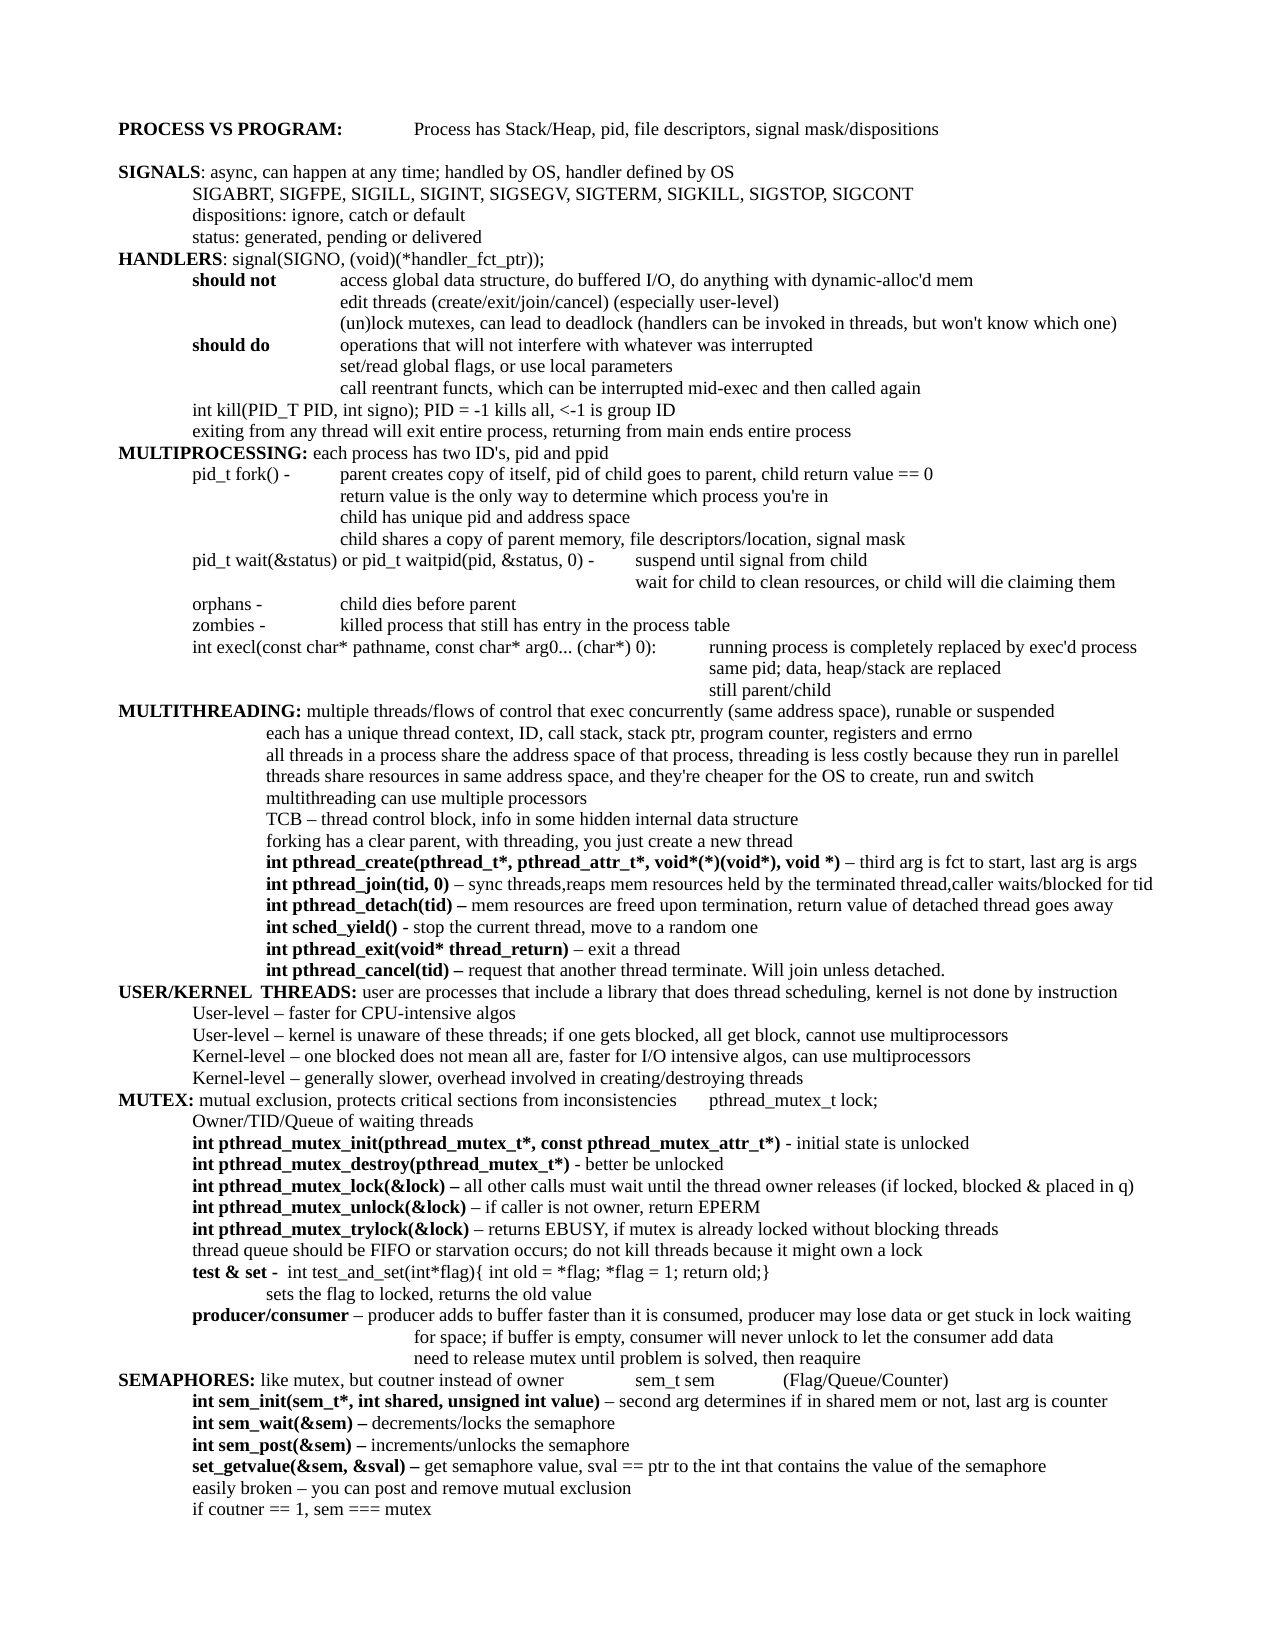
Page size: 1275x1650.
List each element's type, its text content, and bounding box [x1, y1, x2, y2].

text int pthread_mutex_destroy(pthread_mutex_t*) - better be unlocked [118, 1153, 1157, 1175]
text each has a unique thread context, ID, call stack, stack ptr, program counter, registers and errno [118, 722, 1157, 743]
text thread queue should be FIFO or starvation occurs; do not kill threads because it might own a lock [118, 1239, 1157, 1261]
text child shares a copy of parent memory, file descriptors/location, signal mask [118, 528, 1157, 549]
text all threads in a process share the address space of that process, threading is less costly because they run in parellel [118, 743, 1157, 765]
text int execl(const char* pathname, const char* arg0... (char*) 0): running process is completely replaced by exec'd process [118, 636, 1157, 657]
text int pthread_create(pthread_t*, pthread_attr_t*, void*(*)(void*), void *) – third arg is fct to start, last arg is args [118, 851, 1157, 873]
text status: generated, pending or delivered [118, 226, 1157, 247]
text easily broken – you can post and remove mutual exclusion [118, 1477, 1157, 1498]
text int sem_post(&sem) – increments/unlocks the semaphore [118, 1433, 1157, 1455]
text Kernel-level – one blocked does not mean all are, faster for I/O intensive algos, can use multiprocessors [118, 1045, 1157, 1067]
text int pthread_mutex_init(pthread_mutex_t*, const pthread_mutex_attr_t*) - initial state is unlocked [118, 1132, 1157, 1153]
text SIGNALS: async, can happen at any time; handled by OS, handler defined by OS [118, 161, 1157, 183]
text multithreading can use multiple processors [118, 787, 1157, 808]
text MULTIPROCESSING: each process has two ID's, pid and ppid [118, 442, 1157, 463]
text (un)lock mutexes, can lead to deadlock (handlers can be invoked in threads, but won't know which one) [118, 312, 1157, 334]
text User-level – faster for CPU-intensive algos [118, 1002, 1157, 1024]
text orphans - child dies before parent [118, 592, 1157, 614]
text int pthread_mutex_lock(&lock) – all other calls must wait until the thread owner releases (if locked, blocked & placed in q) [118, 1175, 1157, 1196]
text SIGABRT, SIGFPE, SIGILL, SIGINT, SIGSEGV, SIGTERM, SIGKILL, SIGSTOP, SIGCONT [118, 183, 1157, 204]
text int pthread_exit(void* thread_return) – exit a thread [118, 937, 1157, 959]
text set_getvalue(&sem, &sval) – get semaphore value, sval == ptr to the int that contains the value of the semaphore [118, 1455, 1157, 1477]
text int pthread_detach(tid) – mem resources are freed upon termination, return value of detached thread goes away int sched_yield() - stop the current thread, move to a random one [118, 894, 1157, 937]
text int sem_wait(&sem) – decrements/locks the semaphore [118, 1412, 1157, 1433]
text Kernel-level – generally slower, overhead involved in creating/destroying threads [118, 1067, 1157, 1088]
text SEMAPHORES: like mutex, but coutner instead of owner sem_t sem (Flag/Queue/Counter) [118, 1369, 1157, 1390]
text int pthread_mutex_trylock(&lock) – returns EBUSY, if mutex is already locked without blocking threads [118, 1218, 1157, 1239]
text call reentrant functs, which can be interrupted mid-exec and then called again [118, 377, 1157, 398]
text wait for child to clean resources, or child will die claiming them [118, 571, 1157, 592]
text pid_t wait(&status) or pid_t waitpid(pid, &status, 0) - suspend until signal from child [118, 549, 1157, 571]
text exiting from any thread will exit entire process, returning from main ends entire process [118, 420, 1157, 442]
text int sem_init(sem_t*, int shared, unsigned int value) – second arg determines if in shared mem or not, last arg is counter [118, 1390, 1157, 1412]
text int pthread_cancel(tid) – request that another thread terminate. Will join unless detached. [118, 959, 1157, 981]
text zombies - killed process that still has entry in the process table [118, 614, 1157, 636]
text edit threads (create/exit/join/cancel) (especially user-level) [118, 291, 1157, 312]
text dispositions: ignore, catch or default [118, 204, 1157, 226]
text producer/consumer – producer adds to buffer faster than it is consumed, producer may lose data or get stuck in lock waiting for space; if buffer is empty, consumer will never unlock to let the consumer add data [118, 1304, 1157, 1347]
text still parent/child [118, 679, 1157, 700]
text set/read global flags, or use local parameters [118, 355, 1157, 377]
text USER/KERNEL THREADS: user are processes that include a library that does thread scheduling, kernel is not done by instruction [118, 981, 1157, 1002]
text MULTITHREADING: multiple threads/flows of control that exec concurrently (same address space), runable or suspended [118, 700, 1157, 722]
text TCB – thread control block, info in some hidden internal data structure forking has a clear parent, with threading, you just create a new thread [118, 808, 1157, 851]
text int pthread_mutex_unlock(&lock) – if caller is not owner, return EPERM [118, 1196, 1157, 1218]
text User-level – kernel is unaware of these threads; if one gets blocked, all get block, cannot use multiprocessors [118, 1024, 1157, 1045]
text Owner/TID/Queue of waiting threads [118, 1110, 1157, 1132]
text return value is the only way to determine which process you're in [118, 485, 1157, 506]
text HANDLERS: signal(SIGNO, (void)(*handler_fct_ptr)); [118, 247, 1157, 269]
text MUTEX: mutual exclusion, protects critical sections from inconsistencies pthread_mutex_t lock; [118, 1088, 1157, 1110]
text int pthread_join(tid, 0) – sync threads,reaps mem resources held by the terminated thread,caller waits/blocked for tid [118, 873, 1157, 894]
text PROCESS VS PROGRAM: Process has Stack/Heap, pid, file descriptors, signal mask/dispositions [118, 118, 1157, 140]
text should do operations that will not interfere with whatever was interrupted [118, 334, 1157, 355]
text test & set - int test_and_set(int*flag){ int old = *flag; *flag = 1; return old;} [118, 1261, 1157, 1282]
text need to release mutex until problem is solved, then reaquire [118, 1347, 1157, 1369]
text child has unique pid and address space [118, 506, 1157, 528]
text sets the flag to locked, returns the old value [118, 1282, 1157, 1304]
text should not access global data structure, do buffered I/O, do anything with dynamic-alloc'd mem [118, 269, 1157, 291]
text threads share resources in same address space, and they're cheaper for the OS to create, run and switch [118, 765, 1157, 787]
text pid_t fork() - parent creates copy of itself, pid of child goes to parent, child return value == 0 [118, 463, 1157, 485]
text same pid; data, heap/stack are replaced [118, 657, 1157, 679]
text if coutner == 1, sem === mutex [118, 1498, 1157, 1520]
text int kill(PID_T PID, int signo); PID = -1 kills all, <-1 is group ID [118, 398, 1157, 420]
